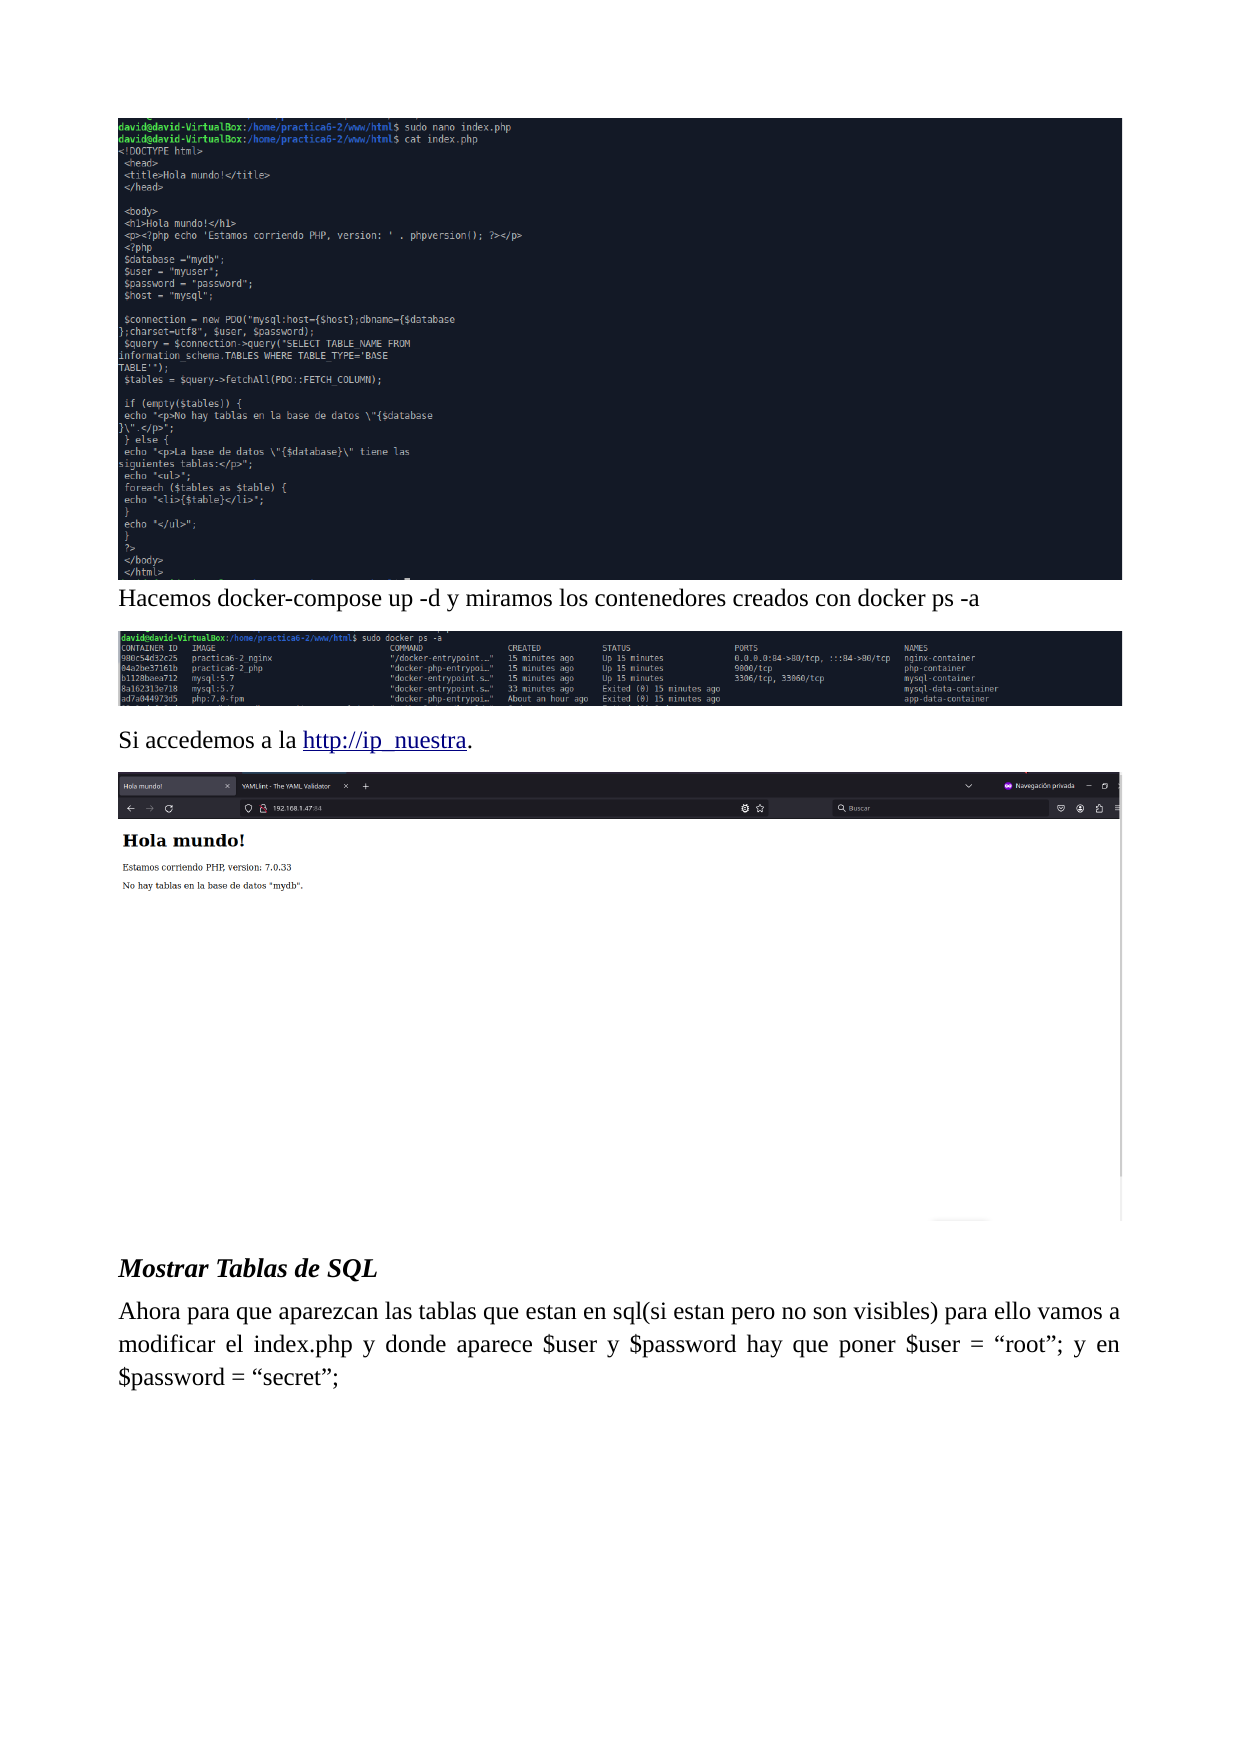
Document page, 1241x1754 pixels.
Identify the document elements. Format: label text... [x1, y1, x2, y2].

picture [118, 772, 1123, 1221]
text Hacemos docker-compose up -d y miramos los contenedores creados con docker ps -a [118, 580, 1122, 612]
picture [118, 631, 1123, 706]
picture [118, 118, 1123, 580]
text Si accedemos a la http://ip_nuestra. [118, 725, 1122, 753]
subtitle Mostrar Tablas de SQL [118, 1252, 1122, 1283]
text Ahora para que aparezcan las tablas que estan en sql(si estan pero no son visibles) para ello vamos a modificar el index.php y donde aparece $user y $password hay que poner $user = “root”; y en $password = “secret”; [118, 1296, 1122, 1391]
